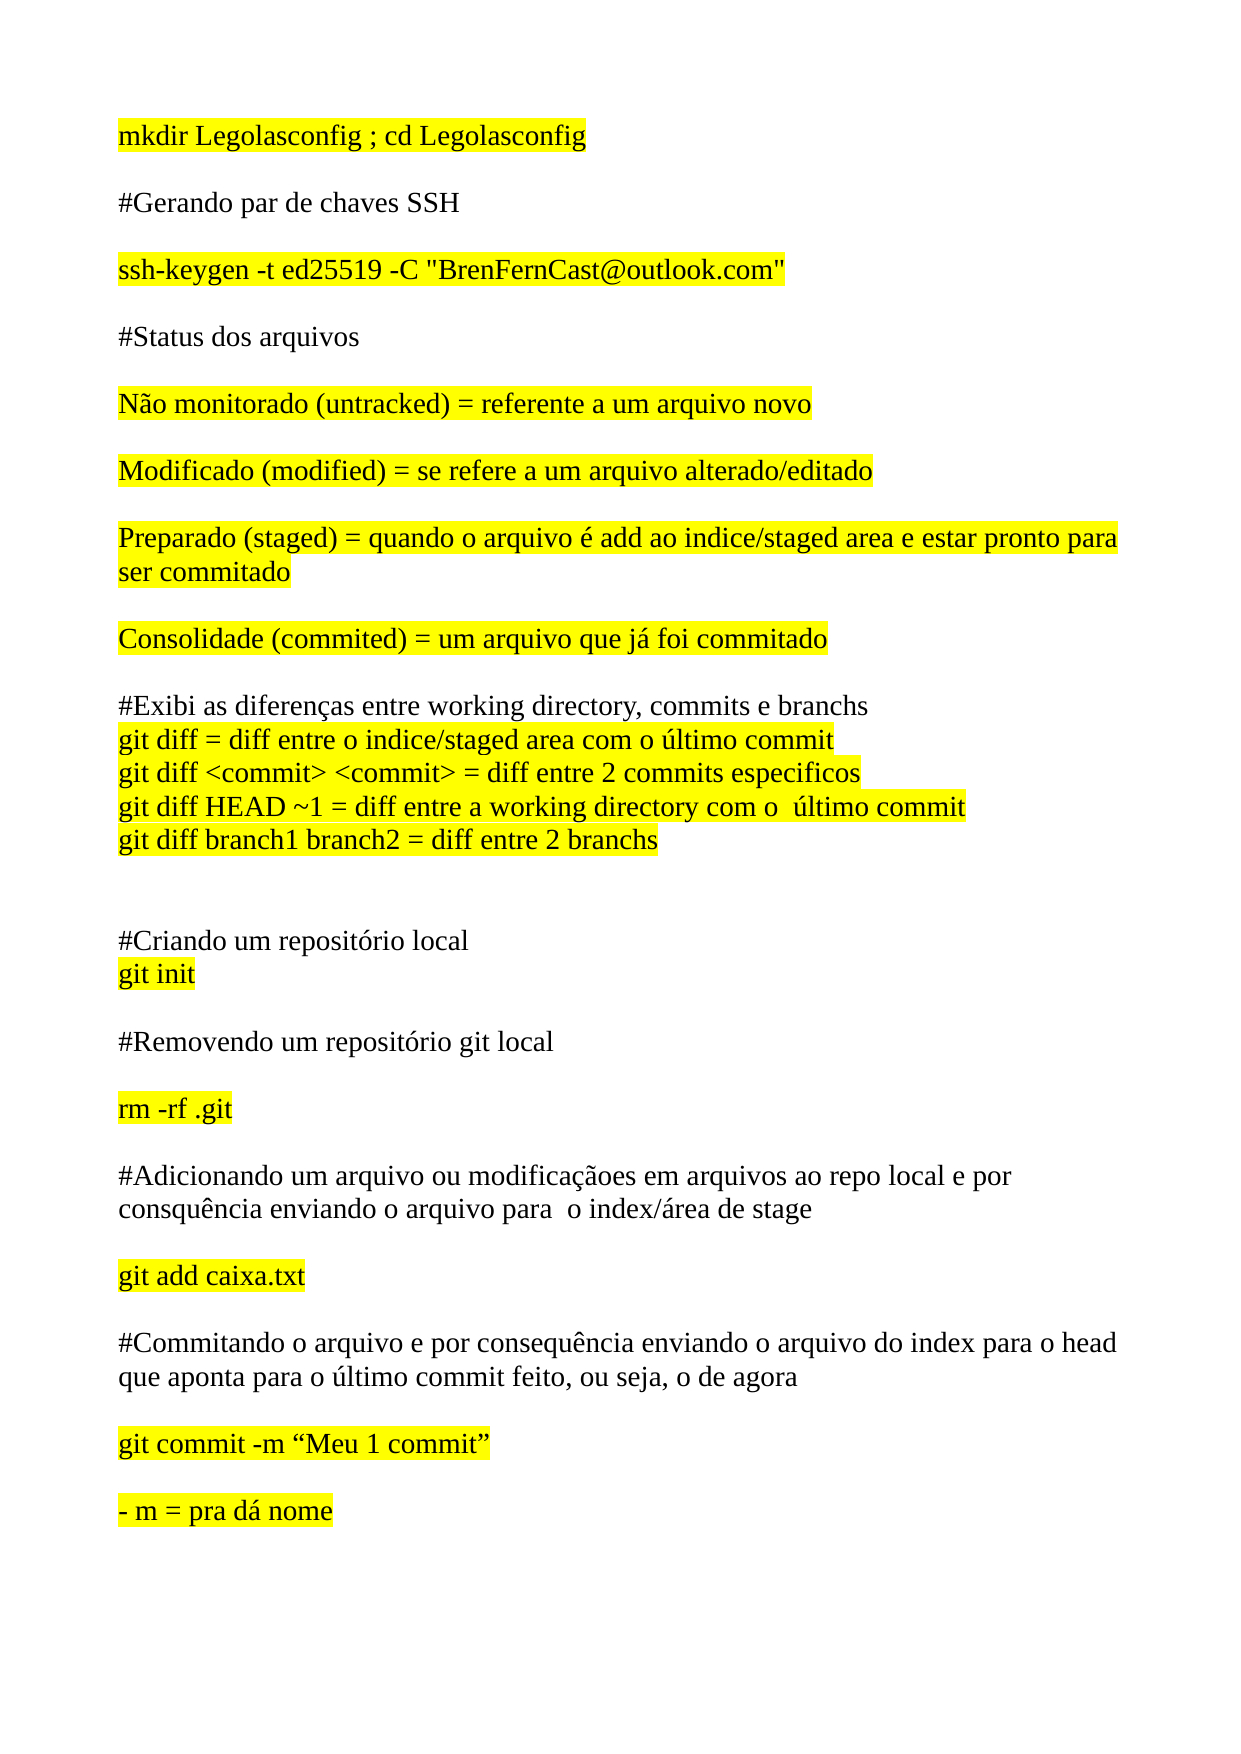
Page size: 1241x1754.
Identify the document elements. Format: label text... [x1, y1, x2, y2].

text #Status dos arquivos [118, 319, 1122, 353]
text git add caixa.txt [118, 1258, 1122, 1292]
text git diff <commit> <commit> = diff entre 2 commits especificos [118, 755, 1122, 789]
text #Gerando par de chaves SSH [118, 185, 1122, 219]
text #Removendo um repositório git local [118, 1024, 1122, 1057]
text git init [118, 957, 1122, 990]
text - m = pra dá nome [118, 1493, 1122, 1527]
text #Adicionando um arquivo ou modificaçãoes em arquivos ao repo local e por consquência enviando o arquivo para o index/área de stage [118, 1158, 1122, 1225]
text #Exibi as diferenças entre working directory, commits e branchs [118, 688, 1122, 722]
text git diff = diff entre o indice/staged area com o último commit [118, 722, 1122, 755]
text rm -rf .git [118, 1091, 1122, 1124]
text git diff HEAD ~1 = diff entre a working directory com o último commit [118, 789, 1122, 822]
text mkdir Legolasconfig ; cd Legolasconfig [118, 118, 1122, 152]
text #Criando um repositório local [118, 923, 1122, 957]
text Não monitorado (untracked) = referente a um arquivo novo [118, 386, 1122, 420]
text Consolidade (commited) = um arquivo que já foi commitado [118, 621, 1122, 655]
text Preparado (staged) = quando o arquivo é add ao indice/staged area e estar pronto para ser commitado [118, 521, 1122, 588]
text git diff branch1 branch2 = diff entre 2 branchs [118, 822, 1122, 856]
text #Commitando o arquivo e por consequência enviando o arquivo do index para o head que aponta para o último commit feito, ou seja, o de agora [118, 1326, 1122, 1393]
text git commit -m “Meu 1 commit” [118, 1426, 1122, 1460]
text Modificado (modified) = se refere a um arquivo alterado/editado [118, 453, 1122, 487]
text ssh-keygen -t ed25519 -C "BrenFernCast@outlook.com" [118, 252, 1122, 286]
